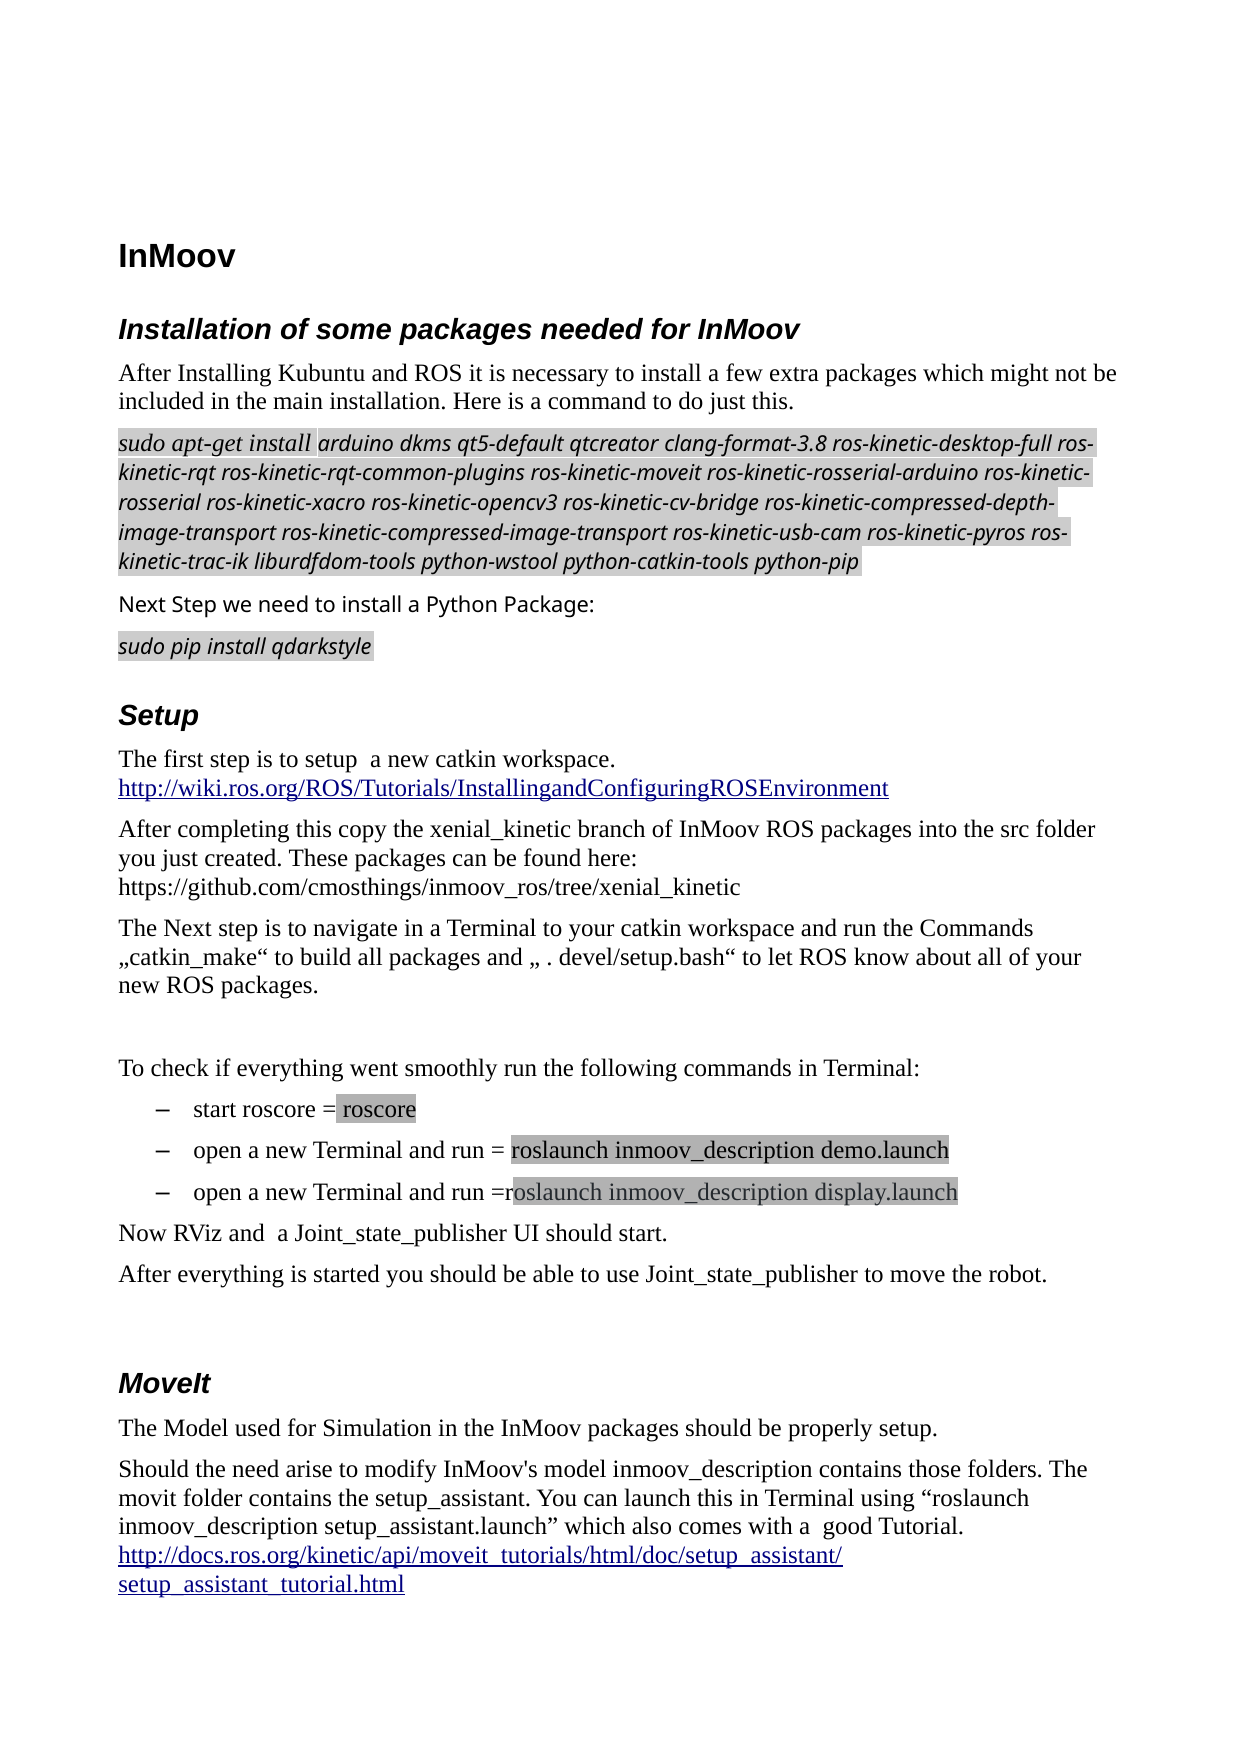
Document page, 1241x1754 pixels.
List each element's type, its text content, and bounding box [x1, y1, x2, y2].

text The Model used for Simulation in the InMoov packages should be properly setup. [118, 1413, 1122, 1441]
subtitle Setup [118, 698, 1122, 732]
text sudo pip install qdarkstyle [118, 631, 1122, 661]
text Now RViz and a Joint_state_publisher UI should start. [118, 1218, 1122, 1247]
list start roscore = roscore [156, 1094, 1122, 1123]
text The first step is to setup a new catkin workspace. http://wiki.ros.org/ROS/Tutorials/InstallingandConfiguringROSEnvironment [118, 744, 1122, 802]
text sudo apt-get install arduino dkms qt5-default qtcreator clang-format-3.8 ros-kinetic-desktop-full ros-kinetic-rqt ros-kinetic-rqt-common-plugins ros-kinetic-moveit ros-kinetic-rosserial-arduino ros-kinetic-rosserial ros-kinetic-xacro ros-kinetic-opencv3 ros-kinetic-cv-bridge ros-kinetic-compressed-depth-image-transport ros-kinetic-compressed-image-transport ros-kinetic-usb-cam ros-kinetic-pyros ros-kinetic-trac-ik liburdfdom-tools python-wstool python-catkin-tools python-pip [118, 428, 1122, 576]
subtitle MoveIt [118, 1367, 1122, 1400]
text After completing this copy the xenial_kinetic branch of InMoov ROS packages into the src folder you just created. These packages can be found here: https://github.com/cmosthings/inmoov_ros/tree/xenial_kinetic [118, 814, 1122, 900]
text Next Step we need to install a Python Package: [118, 589, 1122, 618]
subtitle Installation of some packages needed for InMoov [118, 312, 1122, 345]
text Should the need arise to modify InMoov's model inmoov_description contains those folders. The movit folder contains the setup_assistant. You can launch this in Terminal using “roslaunch inmoov_description setup_assistant.launch” which also comes with a good Tutorial. http://docs.ros.org/kinetic/api/moveit_tutorials/html/doc/setup_assistant/setup_assistant_tutorial.html [118, 1454, 1122, 1598]
subtitle InMoov [118, 236, 1122, 274]
text After Installing Kubuntu and ROS it is necessary to install a few extra packages which might not be included in the main installation. Here is a command to do just this. [118, 358, 1122, 415]
list open a new Terminal and run = roslaunch inmoov_description demo.launch [156, 1135, 1122, 1164]
list open a new Terminal and run =roslaunch inmoov_description display.launch [156, 1177, 1122, 1205]
text After everything is started you should be able to use Joint_state_publisher to move the robot. [118, 1259, 1122, 1288]
text The Next step is to navigate in a Terminal to your catkin workspace and run the Commands „catkin_make“ to build all packages and „ . devel/setup.bash“ to let ROS know about all of your new ROS packages. [118, 913, 1122, 999]
text To check if everything went smoothly run the following commands in Terminal: [118, 1053, 1122, 1082]
